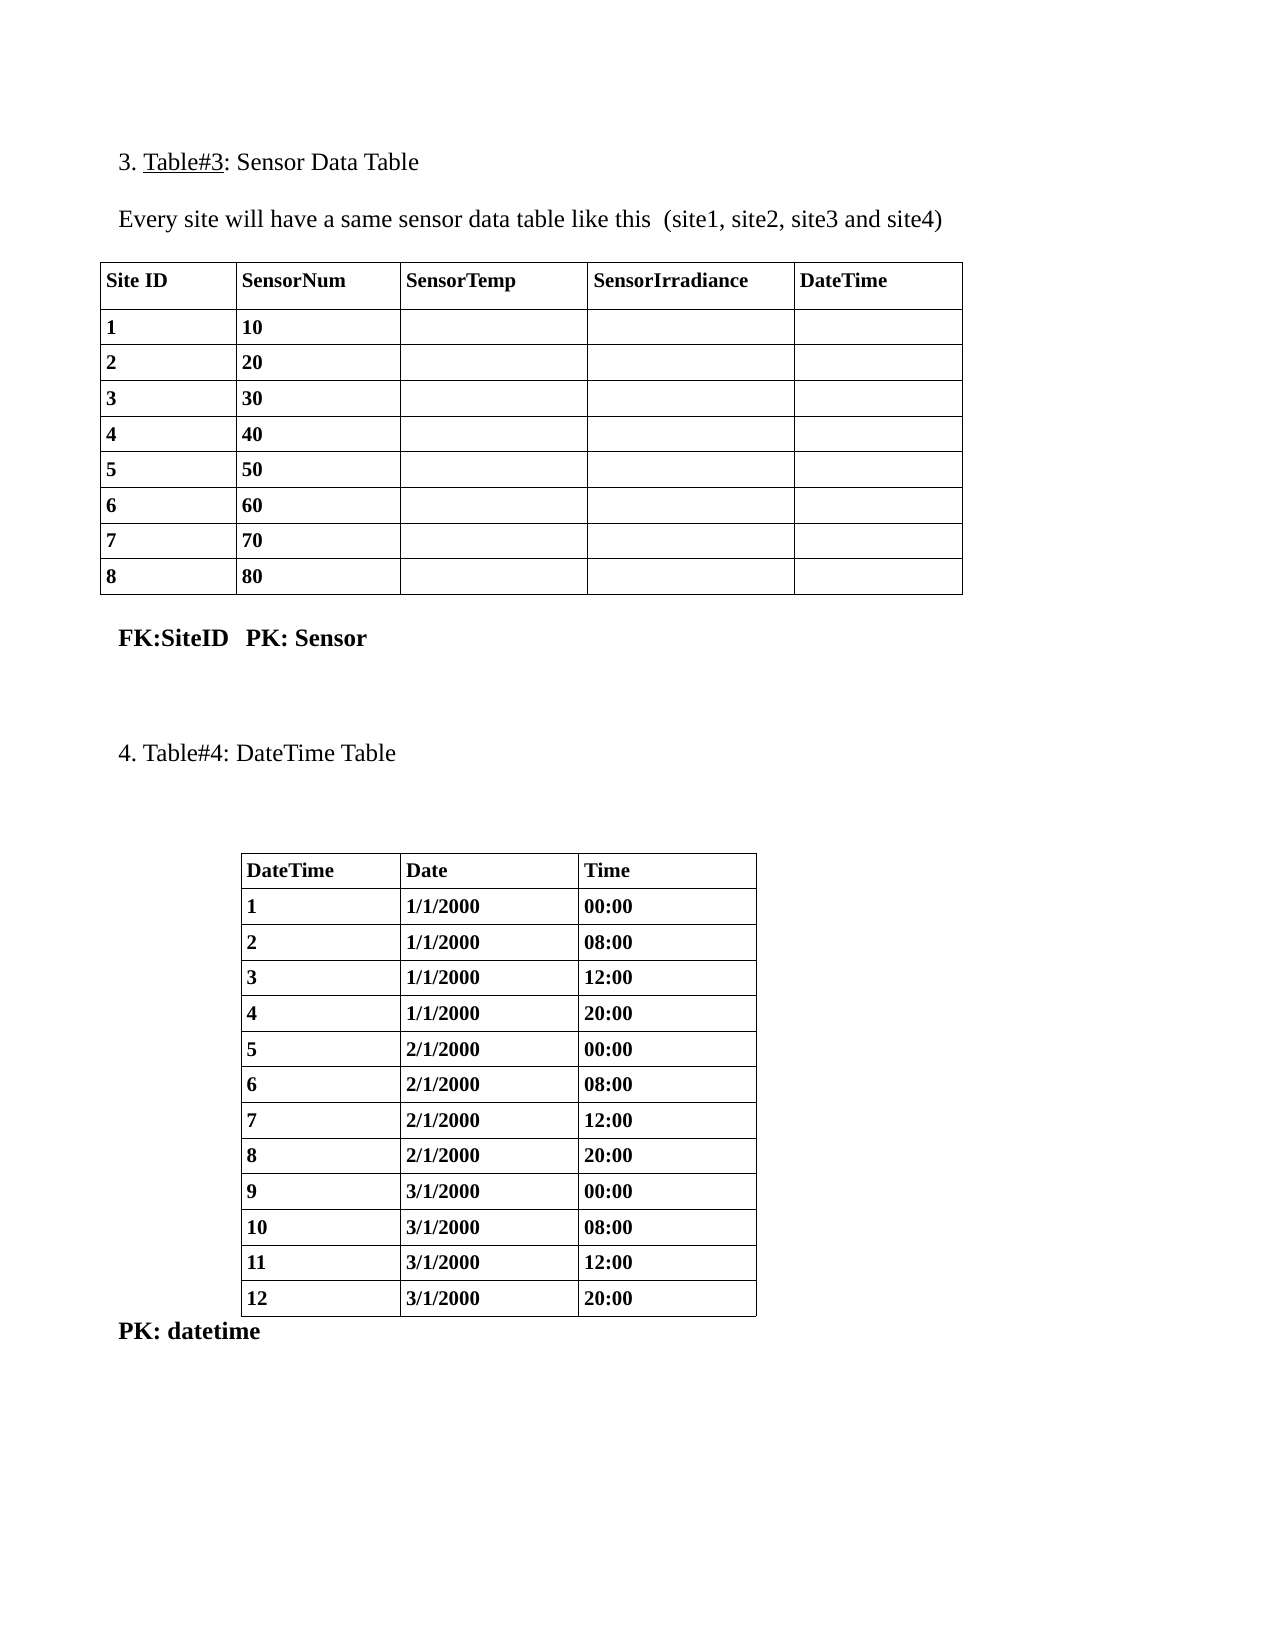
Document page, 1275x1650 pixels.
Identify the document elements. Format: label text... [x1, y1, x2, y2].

table_cell 1/1/2000 [401, 925, 578, 959]
table_cell 3/1/2000 [401, 1174, 578, 1209]
table_cell 8 [242, 1139, 400, 1173]
table_cell [795, 417, 962, 451]
table_cell 6 [242, 1067, 400, 1102]
table_cell [795, 524, 962, 558]
table_cell 4 [242, 996, 400, 1031]
table_cell 80 [237, 559, 400, 594]
table_cell 20 [237, 345, 400, 380]
table_cell 2/1/2000 [401, 1067, 578, 1102]
table_cell [401, 310, 587, 344]
table_cell 20:00 [579, 1281, 756, 1316]
table_cell 08:00 [579, 925, 756, 959]
table_cell 60 [237, 488, 400, 522]
table_cell 1/1/2000 [401, 889, 578, 924]
table_cell [401, 559, 587, 594]
table_header SensorTemp [401, 263, 587, 309]
table_cell 6 [101, 488, 236, 522]
table_cell 12 [242, 1281, 400, 1316]
table_cell 4 [101, 417, 236, 451]
table_cell 12:00 [579, 961, 756, 995]
table_cell 11 [242, 1246, 400, 1280]
text Every site will have a same sensor data table like this (site1, site2, site3 and site4) [118, 204, 1157, 233]
table_cell [795, 381, 962, 416]
table_cell [795, 452, 962, 487]
table_cell [588, 452, 794, 487]
table_cell 00:00 [579, 1174, 756, 1209]
table_cell 3/1/2000 [401, 1281, 578, 1316]
table_cell 3/1/2000 [401, 1246, 578, 1280]
table_cell [795, 310, 962, 344]
table_cell [401, 524, 587, 558]
table_cell 3 [101, 381, 236, 416]
table_cell 7 [101, 524, 236, 558]
table_header DateTime [242, 854, 400, 888]
table_cell 1/1/2000 [401, 961, 578, 995]
table_cell [401, 417, 587, 451]
table_cell [588, 524, 794, 558]
table_cell 7 [242, 1103, 400, 1138]
table_cell 50 [237, 452, 400, 487]
table_cell [588, 417, 794, 451]
table_cell 12:00 [579, 1246, 756, 1280]
table_cell 00:00 [579, 1032, 756, 1066]
table_cell [401, 381, 587, 416]
table_cell 10 [242, 1210, 400, 1244]
table_cell [795, 488, 962, 522]
table_cell 2/1/2000 [401, 1032, 578, 1066]
text 4. Table#4: DateTime Table [118, 738, 1157, 766]
table_cell [795, 345, 962, 380]
table_cell 08:00 [579, 1067, 756, 1102]
table_cell 3/1/2000 [401, 1210, 578, 1244]
table_cell 20:00 [579, 996, 756, 1031]
text 3. Table#3: Sensor Data Table [118, 147, 1157, 176]
table_cell [401, 488, 587, 522]
table_cell 40 [237, 417, 400, 451]
table_cell 2 [242, 925, 400, 959]
table_header SensorIrradiance [588, 263, 794, 309]
table_cell [588, 345, 794, 380]
table_cell 9 [242, 1174, 400, 1209]
table_cell 00:00 [579, 889, 756, 924]
table_cell 70 [237, 524, 400, 558]
text FK:SiteID PK: Sensor [118, 623, 1157, 651]
table_header Date [401, 854, 578, 888]
table_cell [401, 345, 587, 380]
table_cell 8 [101, 559, 236, 594]
table_header SensorNum [237, 263, 400, 309]
table_cell 2 [101, 345, 236, 380]
table_cell 5 [242, 1032, 400, 1066]
table_cell [588, 488, 794, 522]
table_cell [795, 559, 962, 594]
table_cell 12:00 [579, 1103, 756, 1138]
table_cell 08:00 [579, 1210, 756, 1244]
table_header Site ID [101, 263, 236, 309]
table_cell 2/1/2000 [401, 1103, 578, 1138]
table_header DateTime [795, 263, 962, 309]
table_cell 5 [101, 452, 236, 487]
table_cell 30 [237, 381, 400, 416]
table_cell [588, 310, 794, 344]
text PK: datetime [118, 1316, 1157, 1344]
table_cell 10 [237, 310, 400, 344]
table_cell [588, 381, 794, 416]
table_header Time [579, 854, 756, 888]
table_cell 20:00 [579, 1139, 756, 1173]
table_cell 1 [242, 889, 400, 924]
table_cell 3 [242, 961, 400, 995]
table_cell 1/1/2000 [401, 996, 578, 1031]
table_cell 1 [101, 310, 236, 344]
table_cell [401, 452, 587, 487]
table_cell [588, 559, 794, 594]
table_cell 2/1/2000 [401, 1139, 578, 1173]
